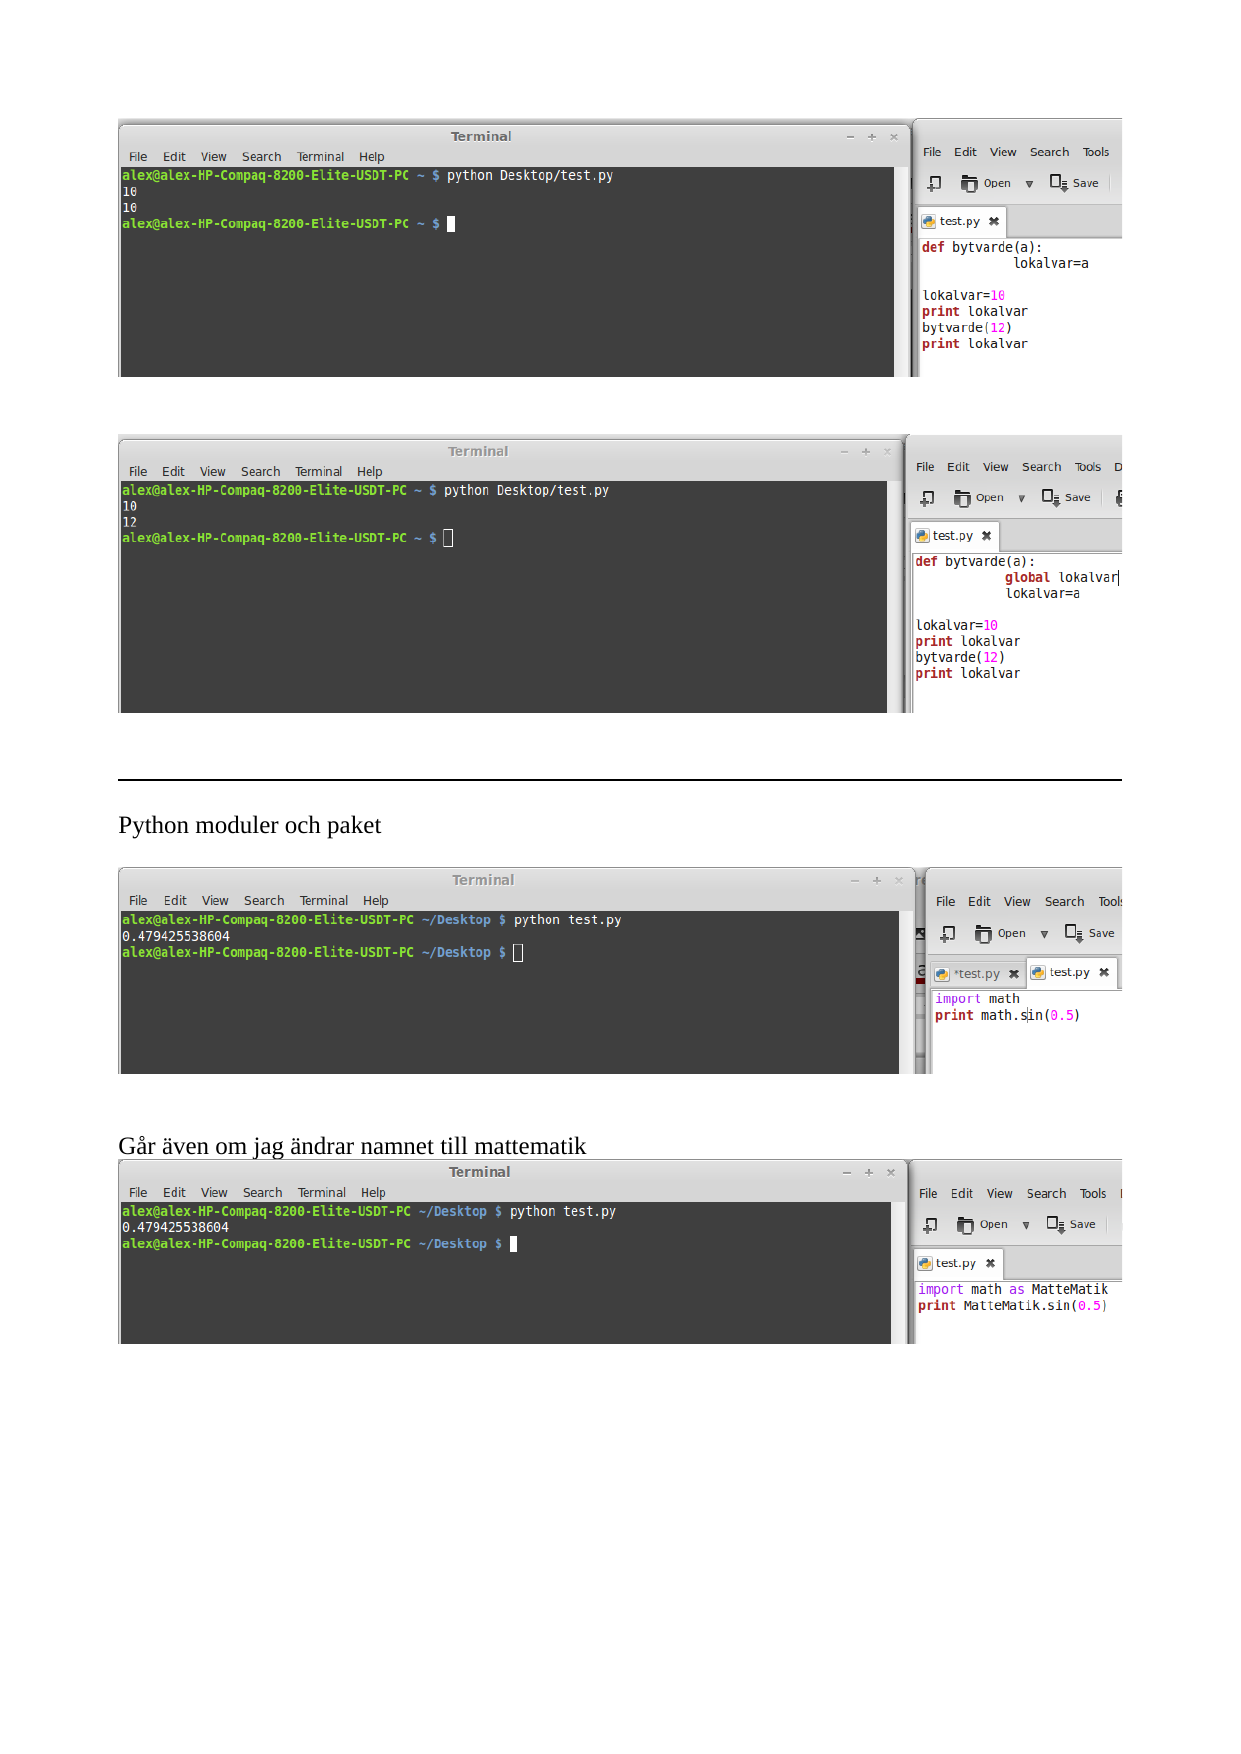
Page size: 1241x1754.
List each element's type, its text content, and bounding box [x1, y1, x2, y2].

picture [118, 1159, 1123, 1344]
text Python moduler och paket [118, 810, 1122, 839]
picture [118, 434, 1123, 713]
picture [118, 867, 1123, 1074]
text Går även om jag ändrar namnet till mattematik [118, 1131, 1122, 1159]
picture [118, 118, 1123, 377]
